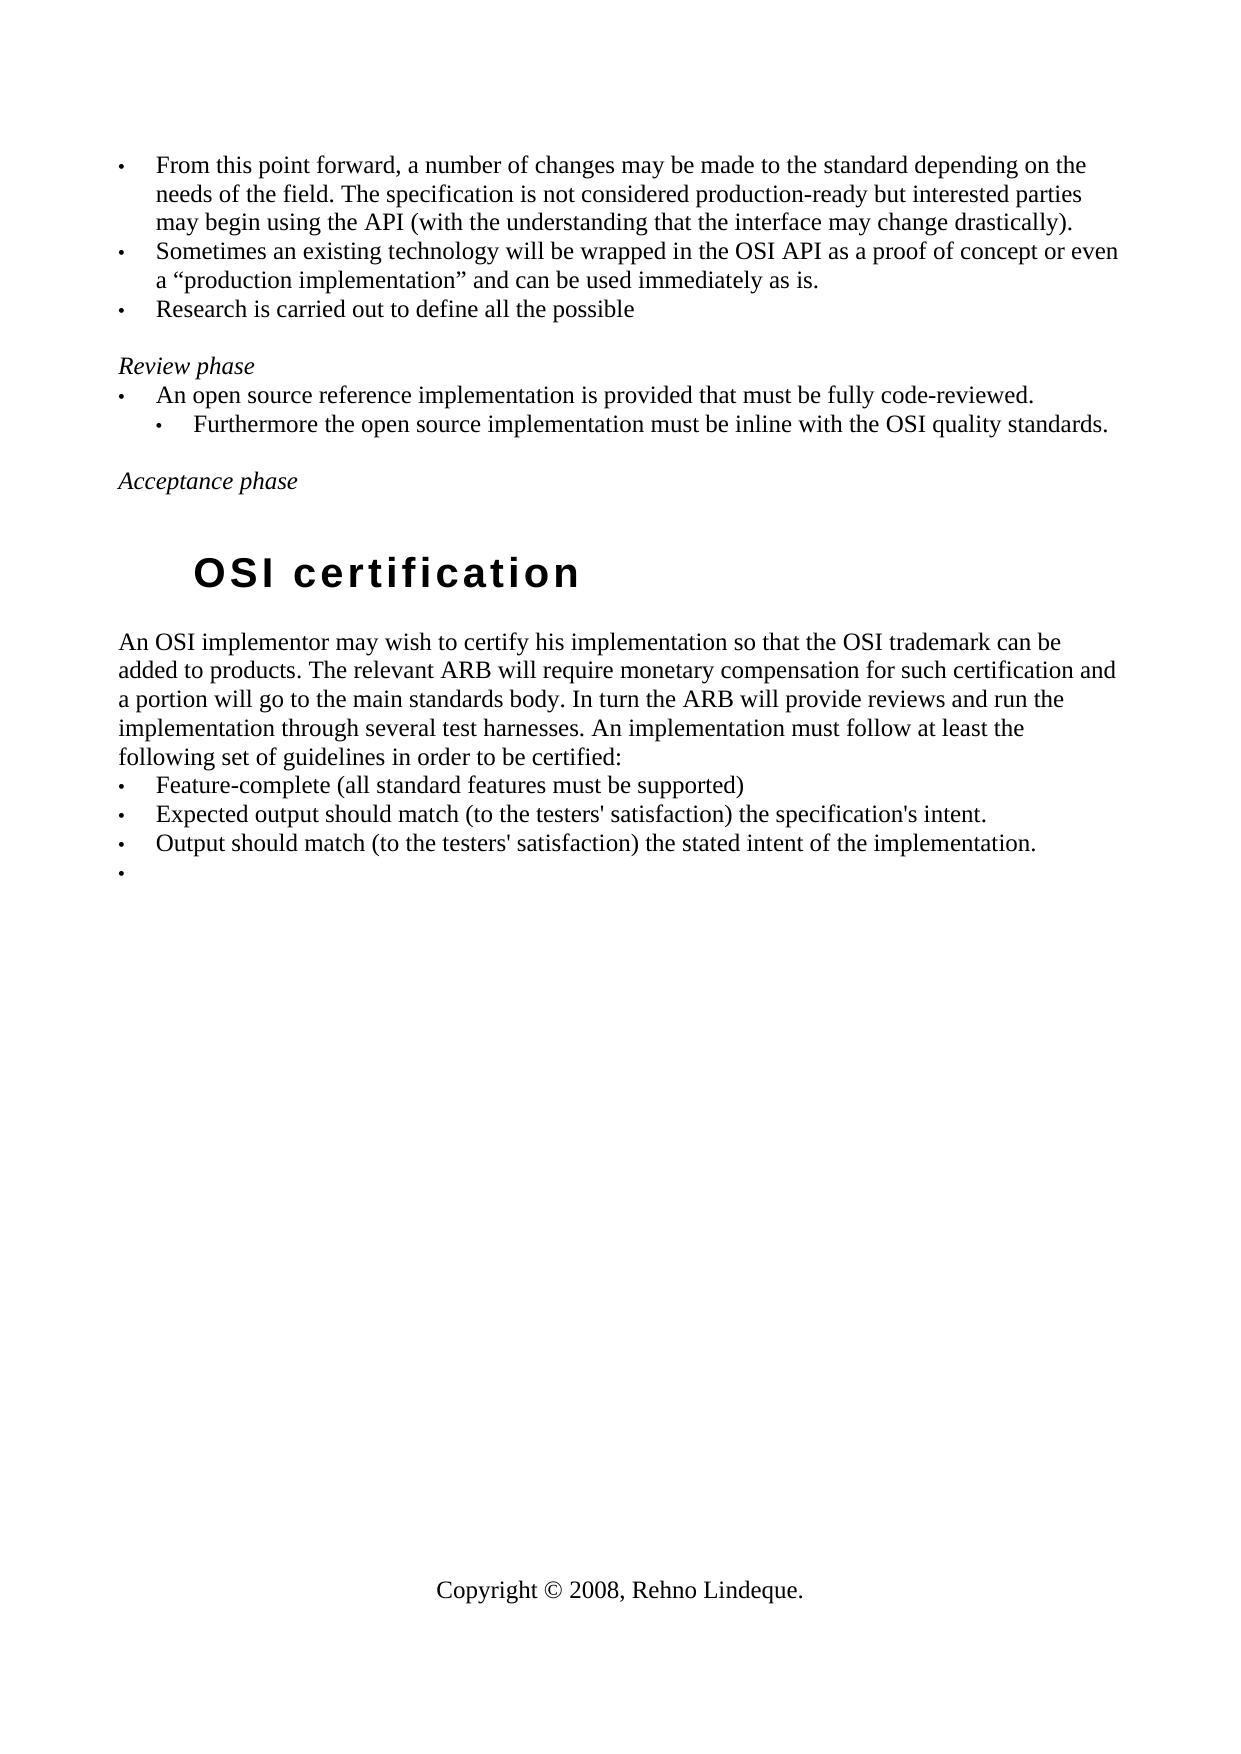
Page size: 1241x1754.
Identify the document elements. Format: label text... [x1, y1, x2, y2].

list Research is carried out to define all the possible [118, 294, 1122, 322]
text An OSI implementor may wish to certify his implementation so that the OSI trademark can be added to products. The relevant ARB will require monetary compensation for such certification and a portion will go to the main standards body. In turn the ARB will provide reviews and run the implementation through several test harnesses. An implementation must follow at least the following set of guidelines in order to be certified: [118, 627, 1122, 771]
list Expected output should match (to the testers' satisfaction) the specification's intent. [118, 799, 1122, 828]
list Feature-complete (all standard features must be supported) [118, 771, 1122, 799]
list Furthermore the open source implementation must be inline with the OSI quality standards. [156, 409, 1122, 437]
list From this point forward, a number of changes may be made to the standard depending on the needs of the field. The specification is not considered production-ready but interested parties may begin using the API (with the understanding that the interface may change drastically). [118, 150, 1122, 236]
list Output should match (to the testers' satisfaction) the stated intent of the implementation. [118, 828, 1122, 857]
subtitle OSI certification [193, 549, 1122, 597]
text Review phase [118, 351, 1122, 380]
list An open source reference implementation is provided that must be fully code-reviewed. [118, 380, 1122, 409]
list Sometimes an existing technology will be wrapped in the OSI API as a proof of concept or even a “production implementation” and can be used immediately as is. [118, 236, 1122, 294]
text Acceptance phase [118, 466, 1122, 495]
